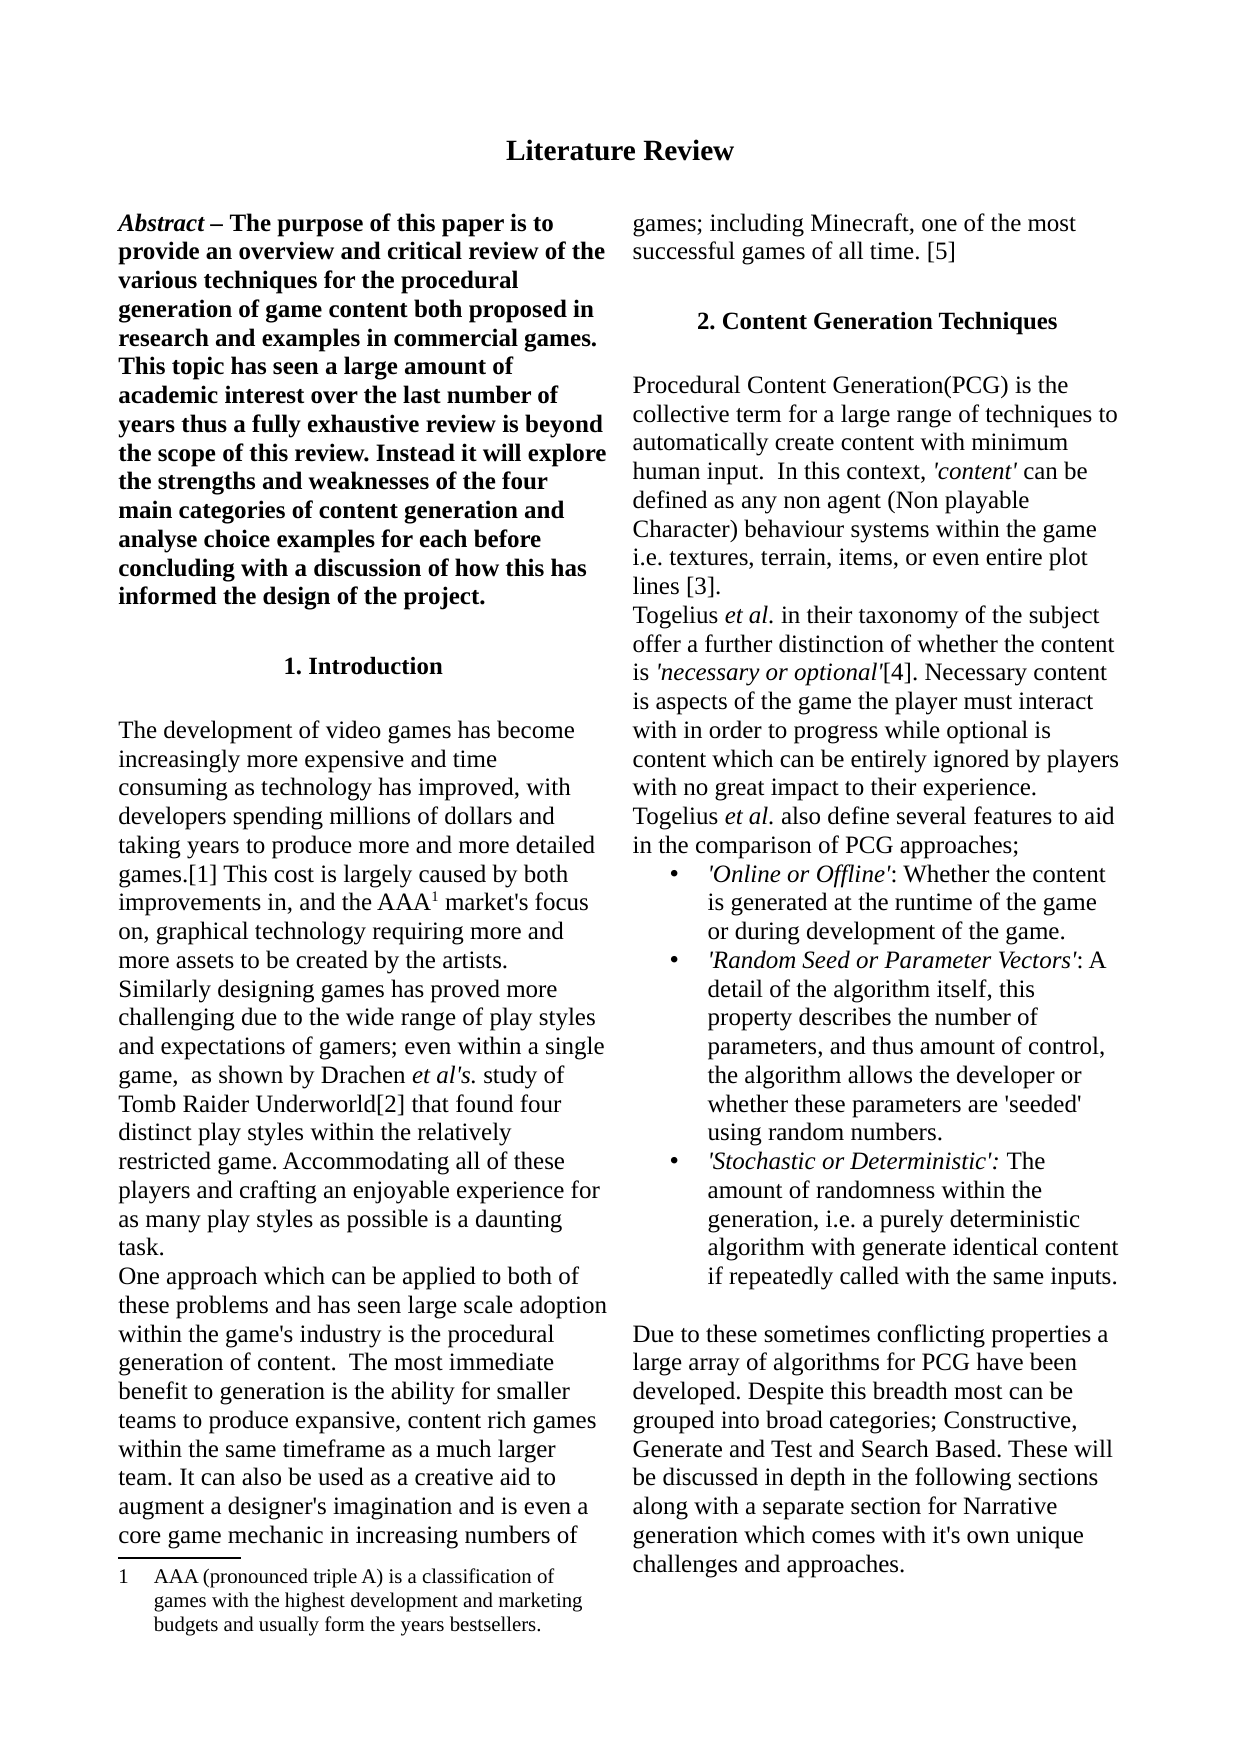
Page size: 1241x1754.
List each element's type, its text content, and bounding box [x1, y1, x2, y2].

text Togelius et al. also define several features to aid in the comparison of PCG approaches; [632, 801, 1122, 859]
subtitle 2. Content Generation Techniques [632, 306, 1122, 335]
text Due to these sometimes conflicting properties a large array of algorithms for PCG have been developed. Despite this breadth most can be grouped into broad categories; Constructive, Generate and Test and Search Based. These will be discussed in depth in the following sections along with a separate section for Narrative generation which comes with it's own unique challenges and approaches. [632, 1319, 1122, 1577]
text AAA (pronounced triple A) is a classification of games with the highest development and marketing budgets and usually form the years bestsellers. [118, 1564, 608, 1636]
text The development of video games has become increasingly more expensive and time consuming as technology has improved, with developers spending millions of dollars and taking years to produce more and more detailed games.[1] This cost is largely caused by both improvements in, and the AAA market's focus on, graphical technology requiring more and more assets to be created by the artists. [118, 715, 608, 974]
text Abstract – The purpose of this paper is to provide an overview and critical review of the various techniques for the procedural generation of game content both proposed in research and examples in commercial games. This topic has seen a large amount of academic interest over the last number of years thus a fully exhaustive review is beyond the scope of this review. Instead it will explore the strengths and weaknesses of the four main categories of content generation and analyse choice examples for each before concluding with a discussion of how this has informed the design of the project. [118, 208, 608, 610]
text One approach which can be applied to both of these problems and has seen large scale adoption within the game's industry is the procedural generation of content. The most immediate benefit to generation is the ability for smaller teams to produce expansive, content rich games within the same timeframe as a much larger team. It can also be used as a creative aid to augment a designer's imagination and is even a core game mechanic in increasing numbers of [118, 1261, 608, 1549]
list 'Stochastic or Deterministic': The amount of randomness within the generation, i.e. a purely deterministic algorithm with generate identical content if repeatedly called with the same inputs. [670, 1146, 1122, 1290]
text Togelius et al. in their taxonomy of the subject offer a further distinction of whether the content is 'necessary or optional'[4]. Necessary content is aspects of the game the player must interact with in order to progress while optional is content which can be entirely ignored by players with no great impact to their experience. [632, 600, 1122, 801]
text games; including Minecraft, one of the most successful games of all time. [5] [632, 208, 1122, 265]
text Procedural Content Generation(PCG) is the collective term for a large range of techniques to automatically create content with minimum human input. In this context, 'content' can be defined as any non agent (Non playable Character) behaviour systems within the game i.e. textures, terrain, items, or even entire plot lines [3]. [632, 370, 1122, 600]
list 'Random Seed or Parameter Vectors': A detail of the algorithm itself, this property describes the number of parameters, and thus amount of control, the algorithm allows the developer or whether these parameters are 'seeded' using random numbers. [670, 945, 1122, 1146]
text Similarly designing games has proved more challenging due to the wide range of play styles and expectations of gamers; even within a single game, as shown by Drachen et al's. study of Tomb Raider Underworld[2] that found four distinct play styles within the relatively restricted game. Accommodating all of these players and crafting an enjoyable experience for as many play styles as possible is a daunting task. [118, 974, 608, 1261]
subtitle 1. Introduction [118, 651, 608, 680]
subtitle Literature Review [118, 133, 1122, 166]
list 'Online or Offline': Whether the content is generated at the runtime of the game or during development of the game. [670, 859, 1122, 945]
